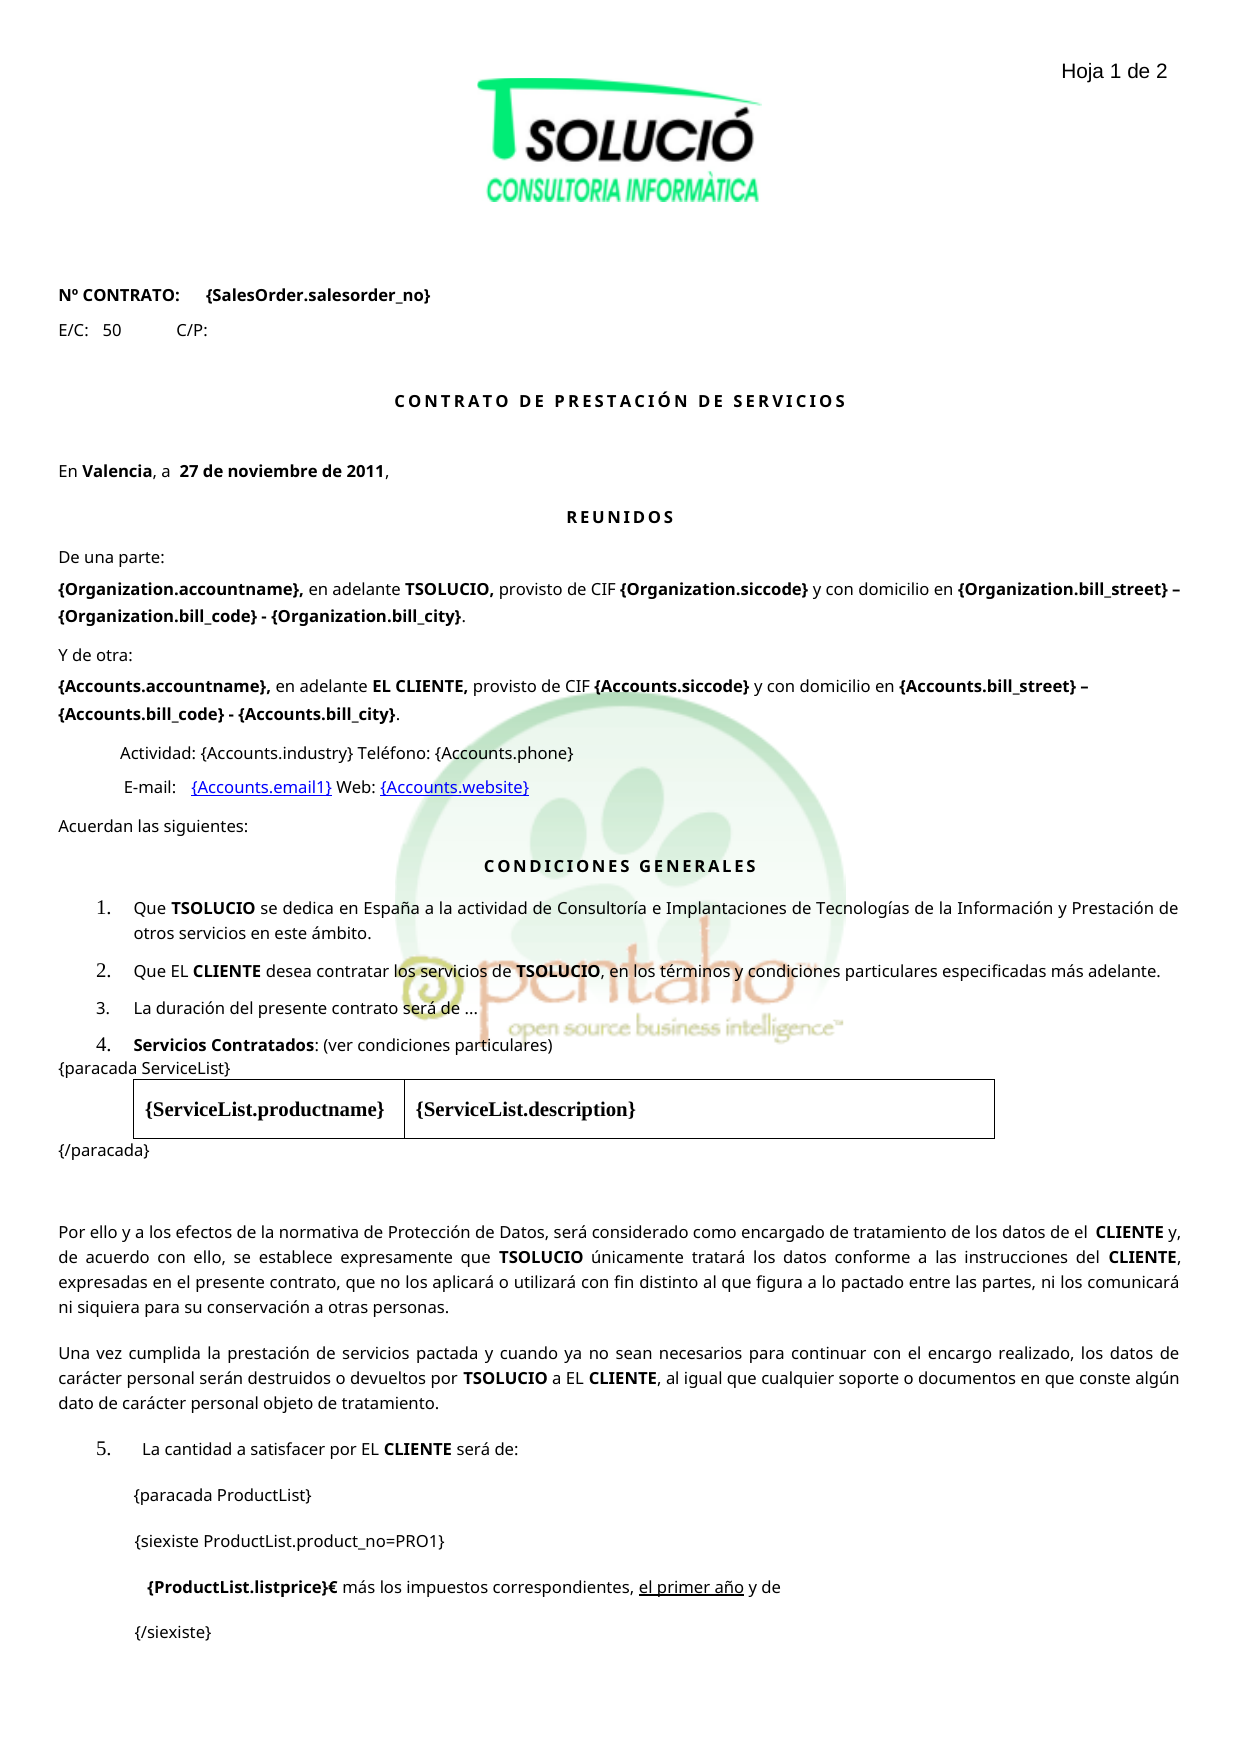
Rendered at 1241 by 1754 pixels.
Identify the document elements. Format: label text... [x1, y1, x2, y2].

list La cantidad a satisfacer por EL CLIENTE será de: [96, 1436, 1181, 1461]
text {Organization.accountname}, en adelante TSOLUCIO, provisto de CIF {Organization.siccode} y con domicilio en {Organization.bill_street} – {Organization.bill_code} - {Organization.bill_city}. [58, 577, 1181, 627]
text De una parte: [58, 546, 1181, 569]
text {paracada ServiceList} [58, 1056, 1181, 1079]
picture [451, 736, 789, 742]
subtitle CONTRATO DE PRESTACIÓN DE SERVICIOS [58, 390, 1181, 413]
table_header {ServiceList.description} [405, 1080, 994, 1138]
text CONDICIONES GENERALES [58, 855, 1181, 877]
list La duración del presente contrato será de ... [96, 994, 1181, 1019]
picture [451, 877, 789, 894]
text Por ello y a los efectos de la normativa de Protección de Datos, será considerado como encargado de tratamiento de los datos de el CLIENTE y, de acuerdo con ello, se establece expresamente que TSOLUCIO únicamente tratará los datos conforme a las instrucciones del CLIENTE, expresadas en el presente contrato, que no los aplicará o utilizará con fin distinto al que figura a lo pactado entre las partes, ni los comunicará ni siquiera para su conservación a otras personas. [58, 1219, 1181, 1319]
text E-mail: {Accounts.email1} Web: {Accounts.website} [58, 775, 1181, 798]
picture [451, 765, 789, 775]
text {Accounts.accountname}, en adelante EL CLIENTE, provisto de CIF {Accounts.siccode} y con domicilio en {Accounts.bill_street} – {Accounts.bill_code} - {Accounts.bill_city}. [58, 675, 1181, 725]
text Acuerdan las siguientes: [58, 815, 1181, 838]
table_header {ServiceList.productname} [134, 1080, 404, 1138]
picture [451, 798, 789, 815]
text Una vez cumplida la prestación de servicios pactada y cuando ya no sean necesarios para continuar con el encargo realizado, los datos de carácter personal serán destruidos o devueltos por TSOLUCIO a EL CLIENTE, al igual que cualquier soporte o documentos en que conste algún dato de carácter personal objeto de tratamiento. [58, 1340, 1181, 1415]
text Nº CONTRATO: {SalesOrder.salesorder_no} [58, 283, 1181, 306]
list {/siexiste} [97, 1619, 1181, 1644]
list Servicios Contratados: (ver condiciones particulares) [96, 1032, 1181, 1056]
list {siexiste ProductList.product_no=PRO1} [97, 1527, 1181, 1552]
picture [451, 982, 789, 994]
text REUNIDOS [58, 506, 1181, 528]
list {ProductList.listprice}€ más los impuestos correspondientes, el primer año y de [97, 1573, 1181, 1598]
text Y de otra: [58, 644, 1181, 667]
picture [477, 78, 762, 202]
list {paracada ProductList} [96, 1481, 1181, 1506]
text {/paracada} [58, 1138, 1181, 1161]
list Que EL CLIENTE desea contratar los servicios de TSOLUCIO, en los términos y condiciones particulares especificadas más adelante. [96, 957, 1181, 982]
list Que TSOLUCIO se dedica en España a la actividad de Consultoría e Implantaciones de Tecnologías de la Información y Prestación de otros servicios en este ámbito. [96, 894, 1181, 944]
picture [451, 838, 789, 855]
text E/C: 50 C/P: [58, 318, 1181, 341]
picture [451, 944, 789, 957]
text Actividad: {Accounts.industry} Teléfono: {Accounts.phone} [58, 742, 1181, 765]
text En Valencia, a 27 de noviembre de 2011, [58, 459, 1181, 482]
